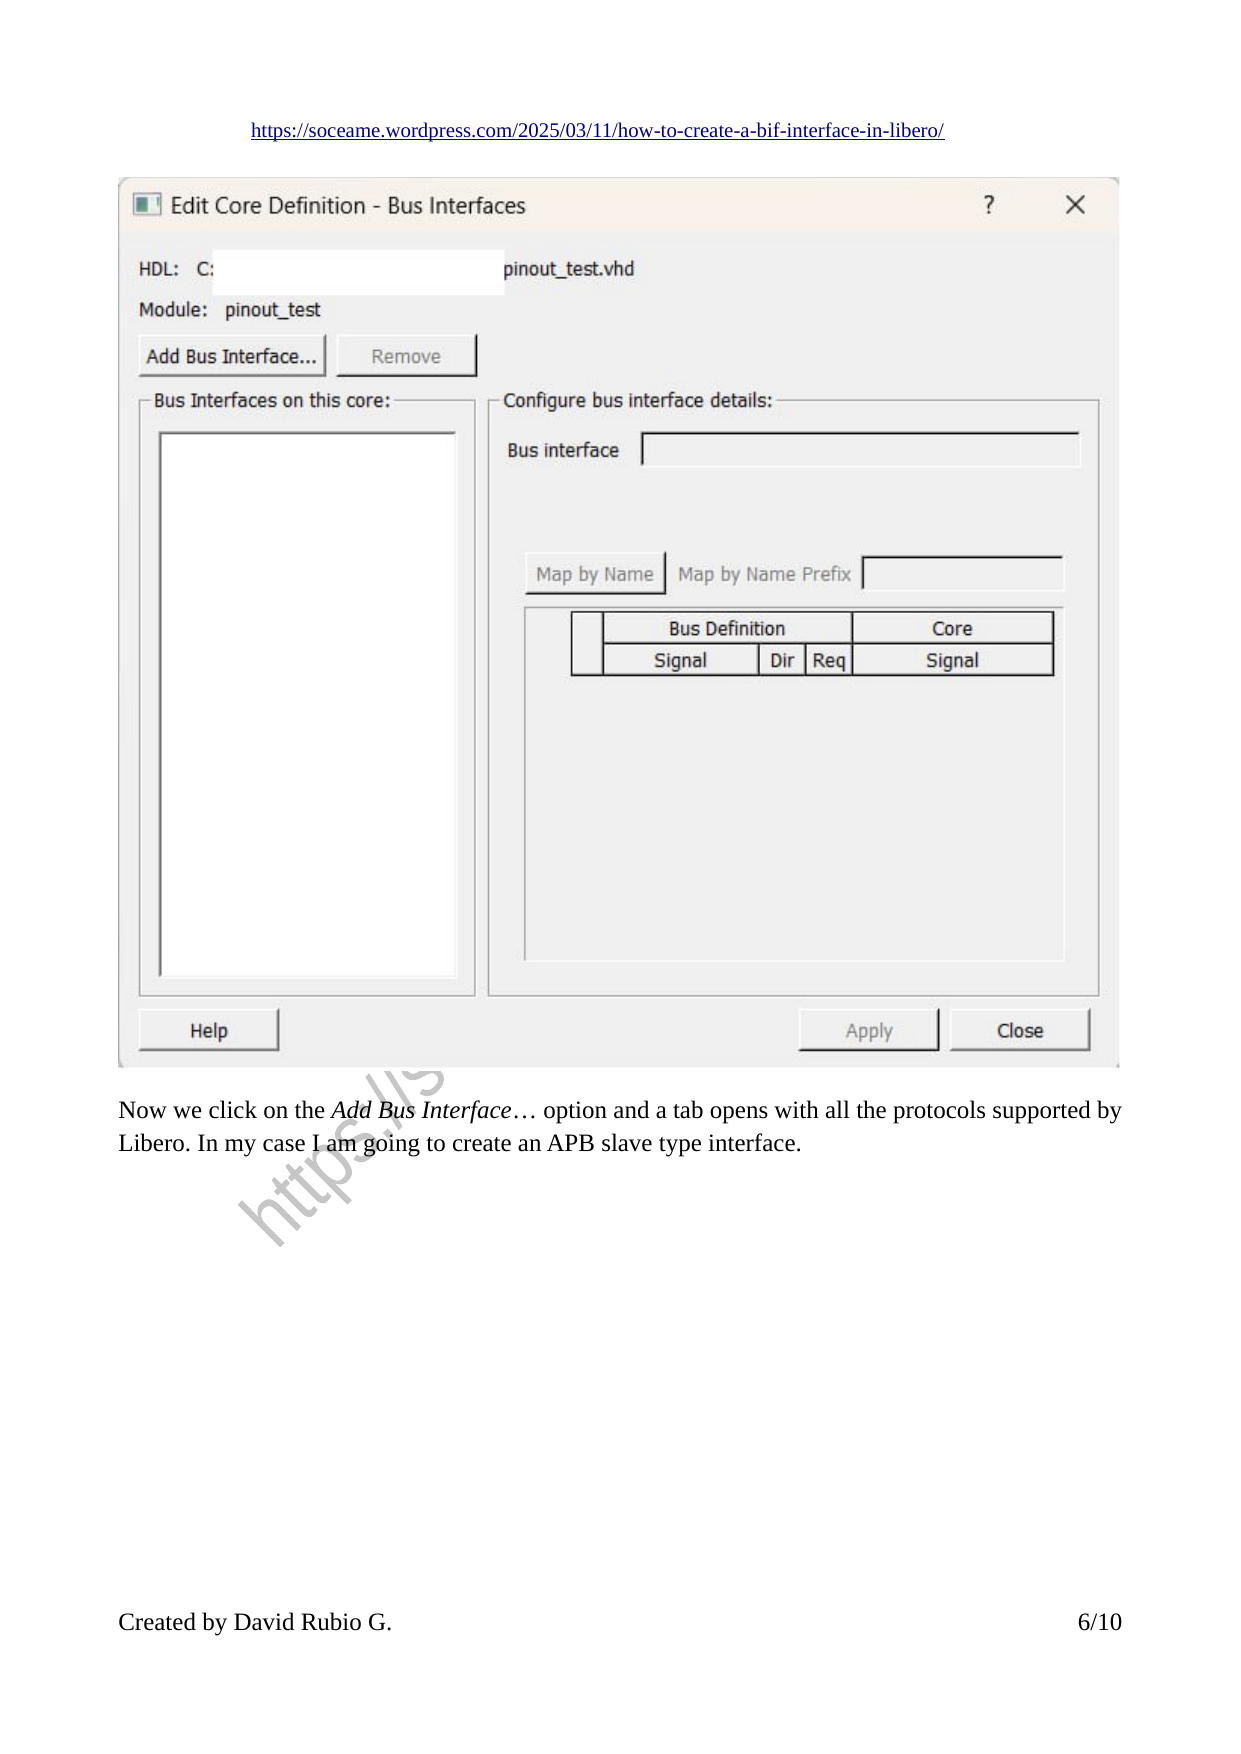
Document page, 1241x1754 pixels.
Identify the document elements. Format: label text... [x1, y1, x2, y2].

text Now we click on the Add Bus Interface… option and a tab opens with all the protocols supported by Libero. In my case I am going to create an APB slave type interface. [118, 1095, 1122, 1157]
picture [118, 177, 1121, 1071]
